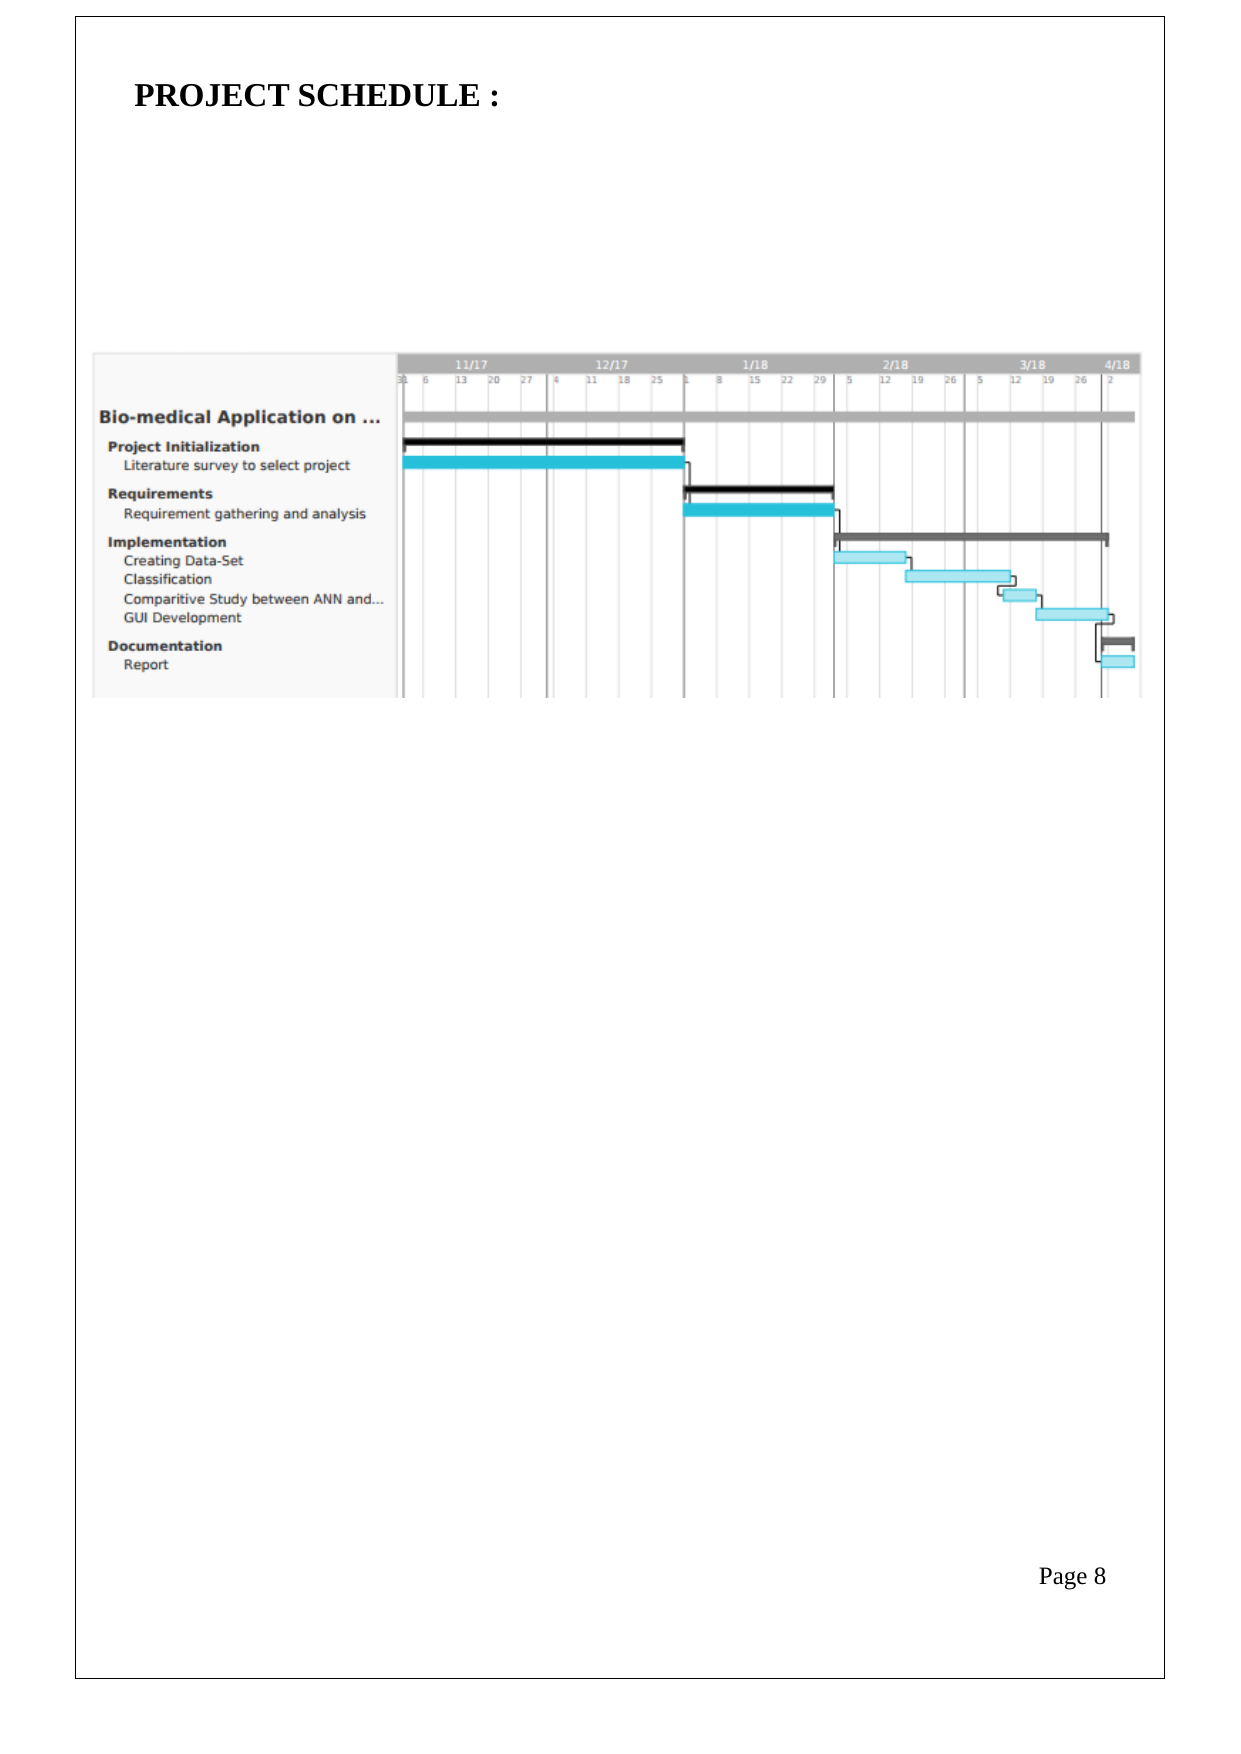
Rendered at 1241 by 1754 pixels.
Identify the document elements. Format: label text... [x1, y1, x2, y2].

picture [88, 345, 1152, 698]
text PROJECT SCHEDULE : [134, 75, 1106, 113]
